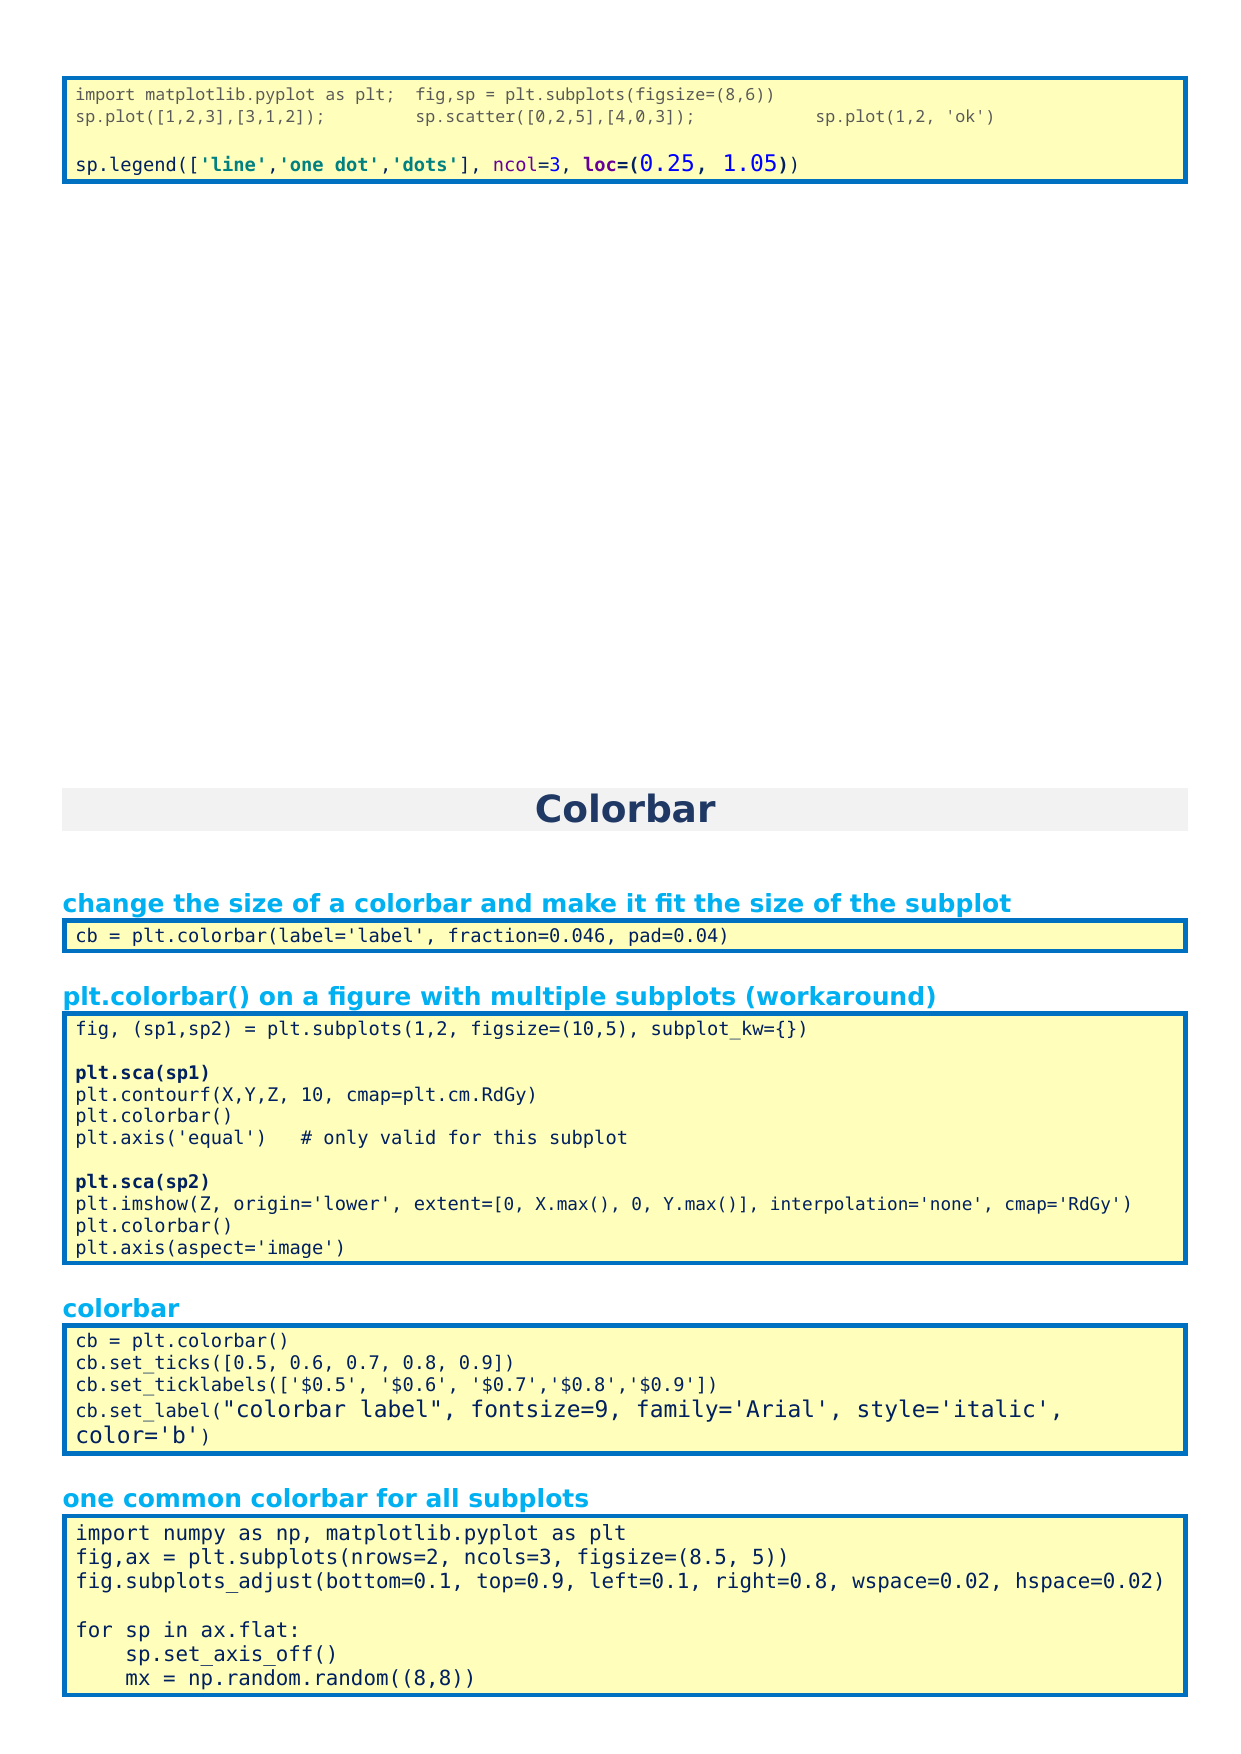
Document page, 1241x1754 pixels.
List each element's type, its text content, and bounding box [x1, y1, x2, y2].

text plt.axis(aspect='image') [67, 1230, 1183, 1261]
text cb = plt.colorbar(label='label', fraction=0.046, pad=0.04) [67, 923, 1183, 949]
text plt.sca(sp2) [67, 1164, 1183, 1186]
text plt.sca(sp1) [67, 1055, 1183, 1077]
text import matplotlib.pyplot as plt; fig,sp = plt.subplots(figsize=(8,6)) sp.plot([1,2,3],[3,1,2]); sp.scatter([0,2,5],[4,0,3]); sp.plot(1,2, 'ok') sp.legend(['line','one dot','dots'], ncol=3, loc=(0.25, 1.05)) [67, 80, 1183, 179]
text fig, (sp1,sp2) = plt.subplots(1,2, figsize=(10,5), subplot_kw={}) [67, 1016, 1183, 1033]
text fig.subplots_adjust(bottom=0.1, top=0.9, left=0.1, right=0.8, wspace=0.02, hspace=0.02) [67, 1562, 1183, 1587]
title plt.colorbar() on a figure with multiple subplots (workaround) [62, 982, 1188, 1011]
title colorbar [62, 1294, 1188, 1323]
text cb.set_ticklabels(['$0.5', '$0.6', '$0.7','$0.8','$0.9']) [67, 1367, 1183, 1389]
text import numpy as np, matplotlib.pyplot as plt [67, 1518, 1183, 1538]
text mx = np.random.random((8,8)) [67, 1659, 1183, 1693]
text cb.set_label("colorbar label", fontsize=9, family='Arial', style='italic', color='b') [67, 1389, 1183, 1451]
title one common colorbar for all subplots [62, 1484, 1188, 1514]
text plt.contourf(X,Y,Z, 10, cmap=plt.cm.RdGy) [67, 1077, 1183, 1099]
text plt.imshow(Z, origin='lower', extent=[0, X.max(), 0, Y.max()], interpolation='none', cmap='RdGy') [67, 1186, 1183, 1208]
text plt.colorbar() [67, 1099, 1183, 1121]
text plt.colorbar() [67, 1208, 1183, 1230]
text sp.set_axis_off() [67, 1635, 1183, 1659]
text fig,ax = plt.subplots(nrows=2, ncols=3, figsize=(8.5, 5)) [67, 1538, 1183, 1562]
text plt.axis('equal') # only valid for this subplot [67, 1121, 1183, 1142]
text for sp in ax.flat: [67, 1611, 1183, 1635]
subtitle Colorbar [62, 788, 1188, 831]
title change the size of a colorbar and make it fit the size of the subplot [62, 889, 1188, 918]
text cb = plt.colorbar() [67, 1328, 1183, 1345]
text cb.set_ticks([0.5, 0.6, 0.7, 0.8, 0.9]) [67, 1345, 1183, 1367]
